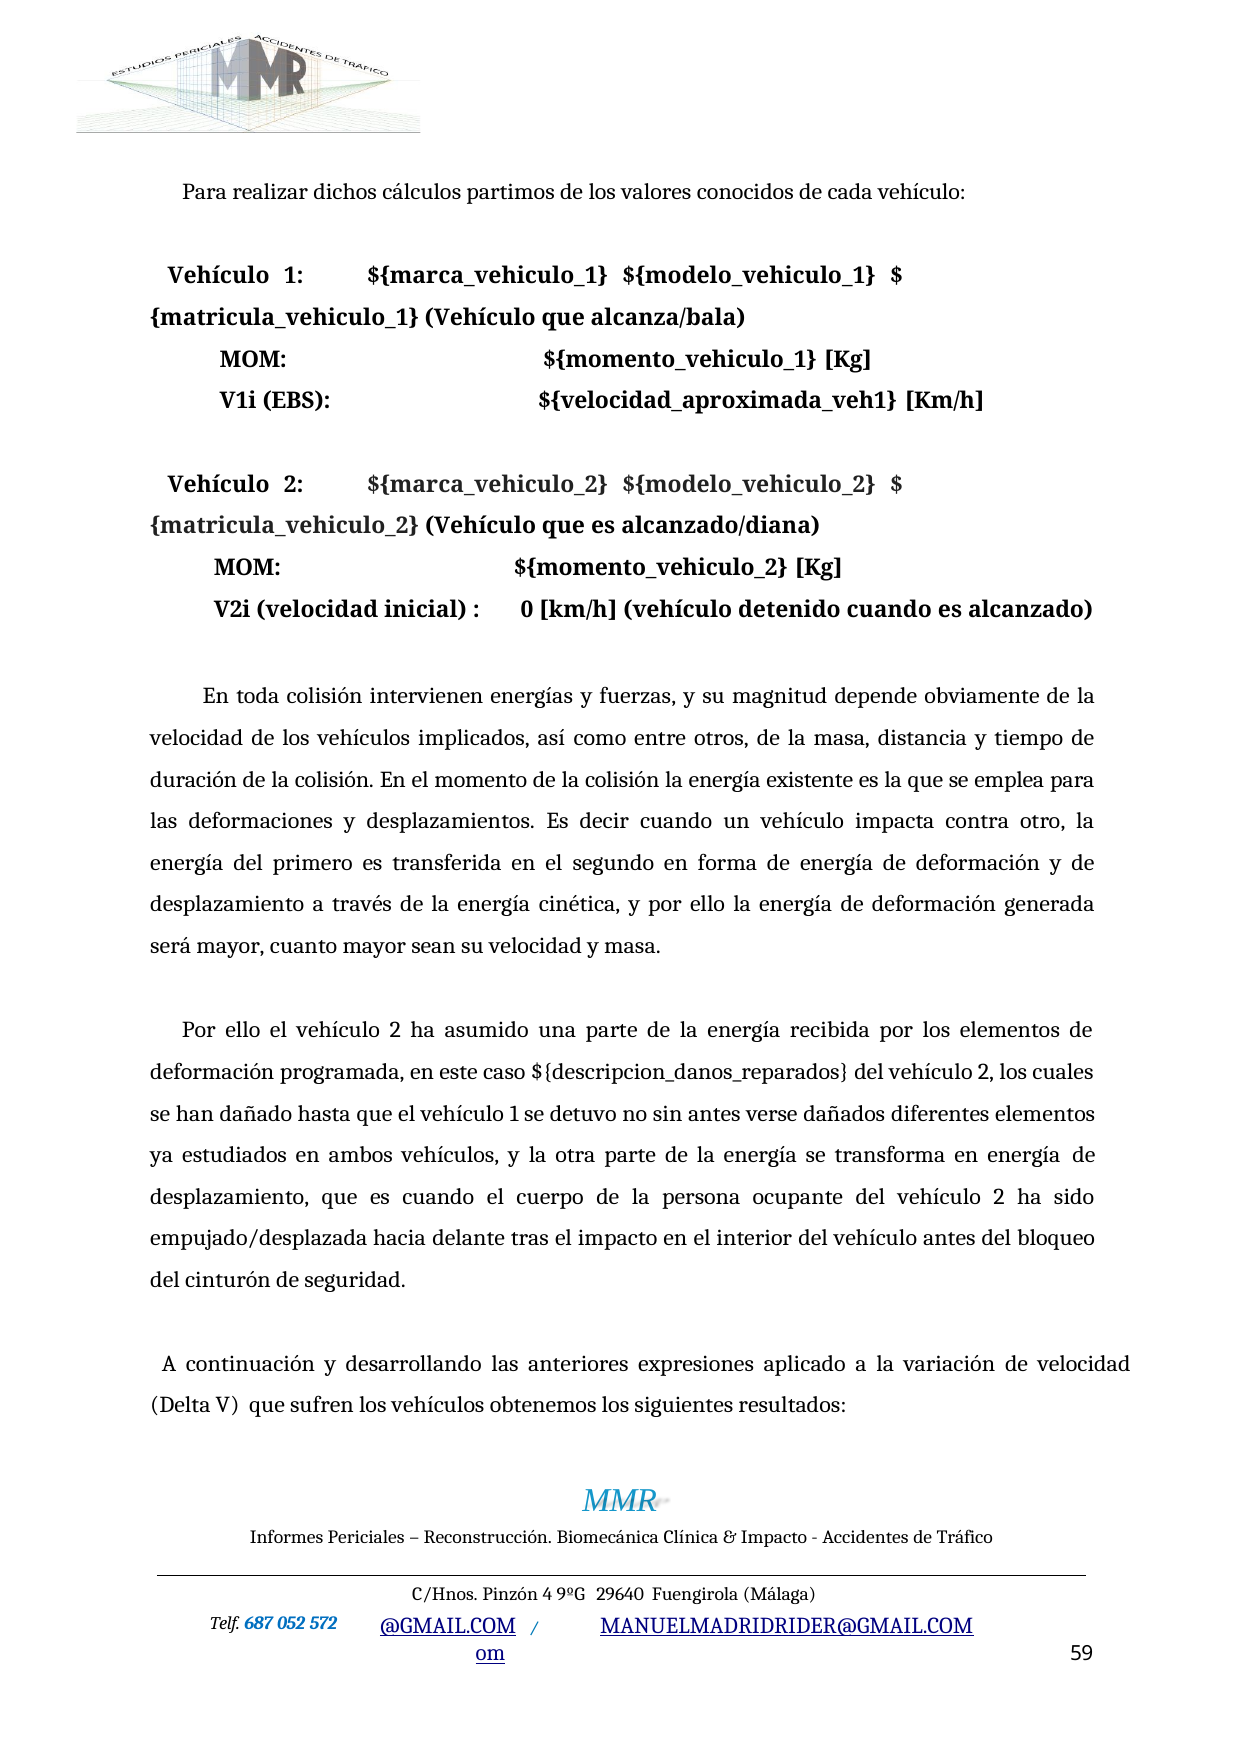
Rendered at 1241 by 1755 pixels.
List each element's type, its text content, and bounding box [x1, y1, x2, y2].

text Vehículo 1: ${marca_vehiculo_1} ${modelo_vehiculo_1} ${matricula_vehiculo_1} (Vehículo que alcanza/bala) [150, 259, 1095, 332]
text V1i (EBS): ${velocidad_aproximada_veh1} [Km/h] [219, 384, 1152, 415]
text Para realizar dichos cálculos partimos de los valores conocidos de cada vehículo: [182, 178, 1152, 205]
text MOM: ${momento_vehiculo_2} [Kg] [213, 551, 1152, 582]
text En toda colisión intervienen energías y fuerzas, y su magnitud depende obviamente de la velocidad de los vehículos implicados, así como entre otros, de la masa, distancia y tiempo de duración de la colisión. En el momento de la colisión la energía existente es la que se emplea para las deformaciones y desplazamientos. Es decir cuando un vehículo impacta contra otro, la energía del primero es transferida en el segundo en forma de energía de deformación y de desplazamiento a través de la energía cinética, y por ello la energía de deformación generada será mayor, cuanto mayor sean su velocidad y masa. [150, 683, 1095, 959]
text Por ello el vehículo 2 ha asumido una parte de la energía recibida por los elementos de deformación programada, en este caso ${descripcion_danos_reparados} del vehículo 2, los cuales se han dañado hasta que el vehículo 1 se detuvo no sin antes verse dañados diferentes elementos ya estudiados en ambos vehículos, y la otra parte de la energía se transforma en energía de desplazamiento, que es cuando el cuerpo de la persona ocupante del vehículo 2 ha sido empujado/desplazada hacia delante tras el impacto en el interior del vehículo antes del bloqueo del cinturón de seguridad. [150, 1017, 1095, 1293]
text MOM: ${momento_vehiculo_1} [Kg] [219, 343, 1152, 373]
text V2i (velocidad inicial) : 0 [km/h] (vehículo detenido cuando es alcanzado) [213, 593, 1152, 624]
text A continuación y desarrollando las anteriores expresiones aplicado a la variación de velocidad (Delta V) que sufren los vehículos obtenemos los siguientes resultados: [150, 1351, 1152, 1418]
text Vehículo 2: ${marca_vehiculo_2} ${modelo_vehiculo_2} ${matricula_vehiculo_2} (Vehículo que es alcanzado/diana) [150, 468, 1095, 540]
